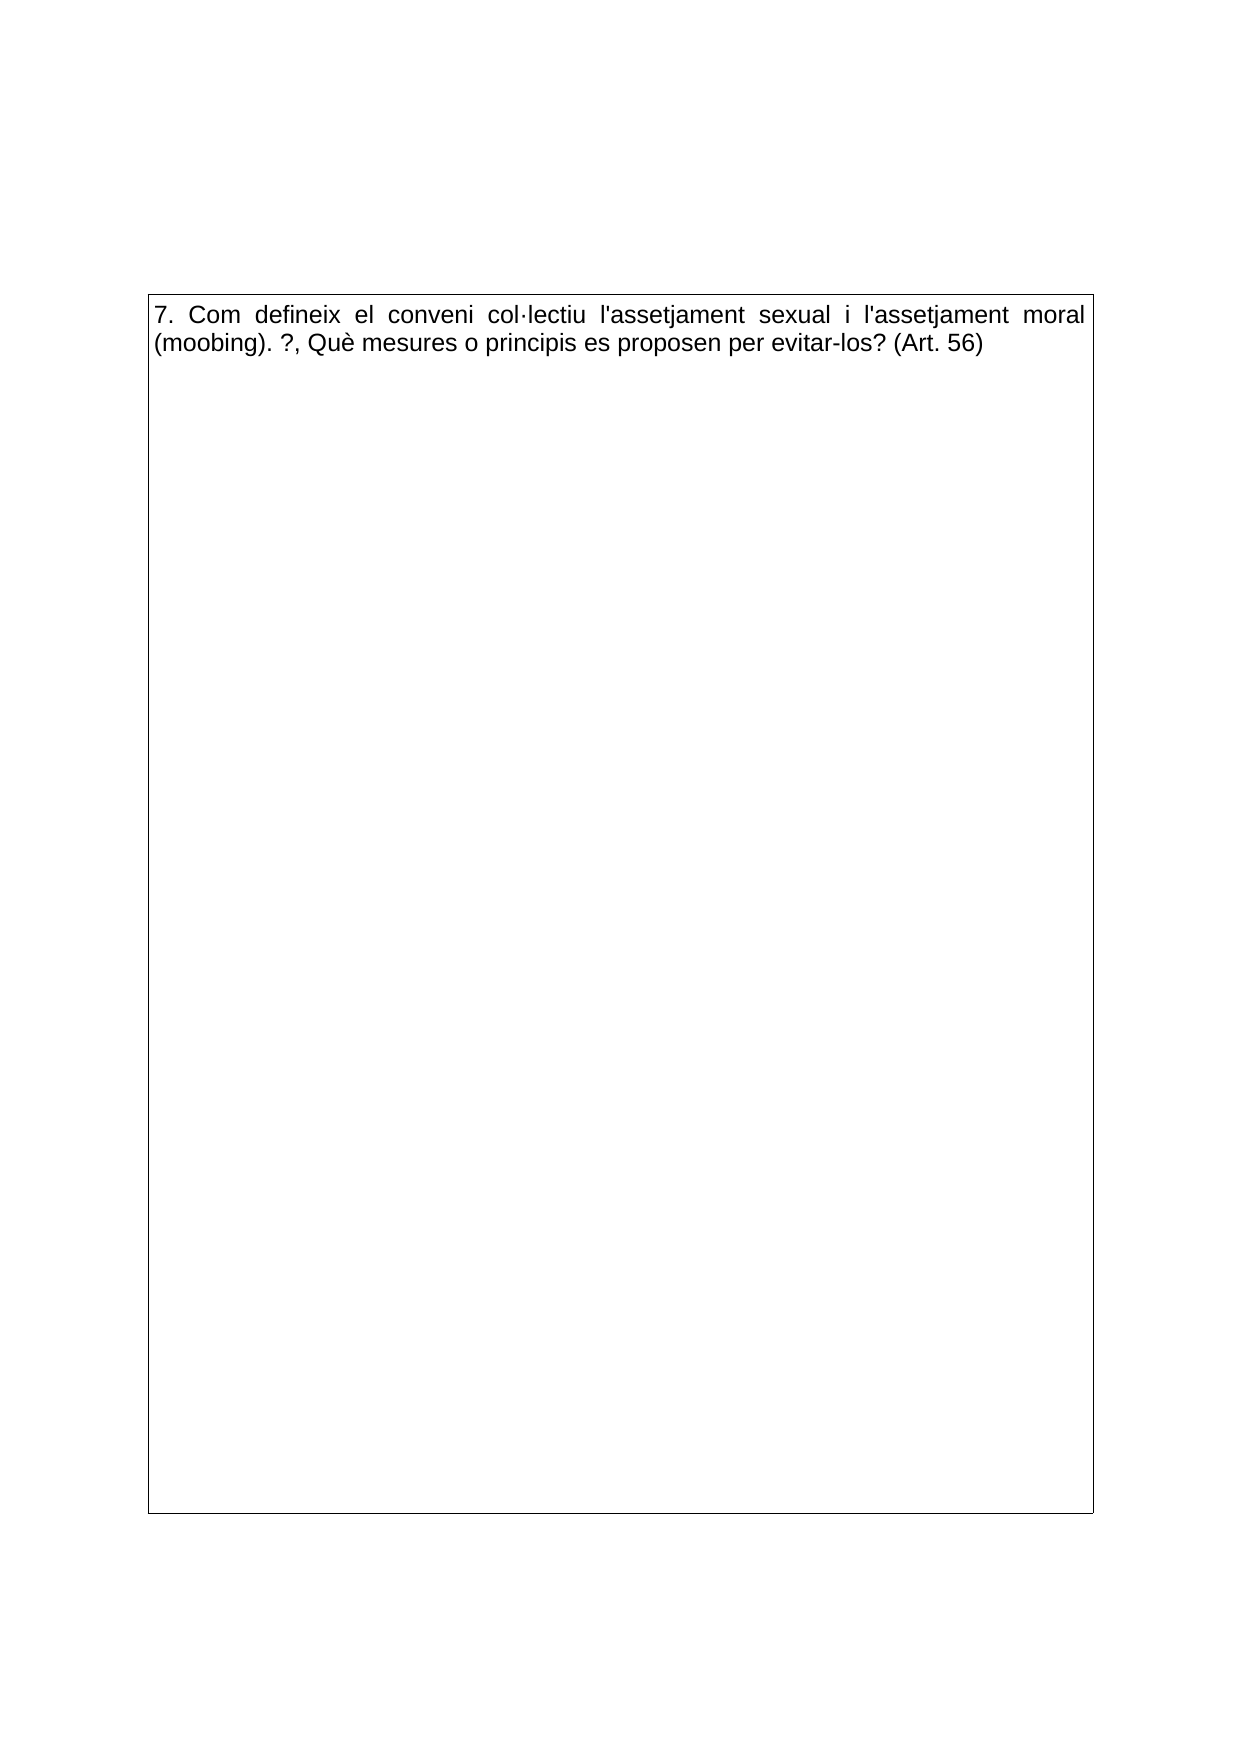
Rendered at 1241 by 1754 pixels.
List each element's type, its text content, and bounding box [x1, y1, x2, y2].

table_header 7. Com defineix el conveni col·lectiu l'assetjament sexual i l'assetjament moral (moobing). ?, Què mesures o principis es proposen per evitar-los? (Art. 56) [149, 295, 1093, 1513]
